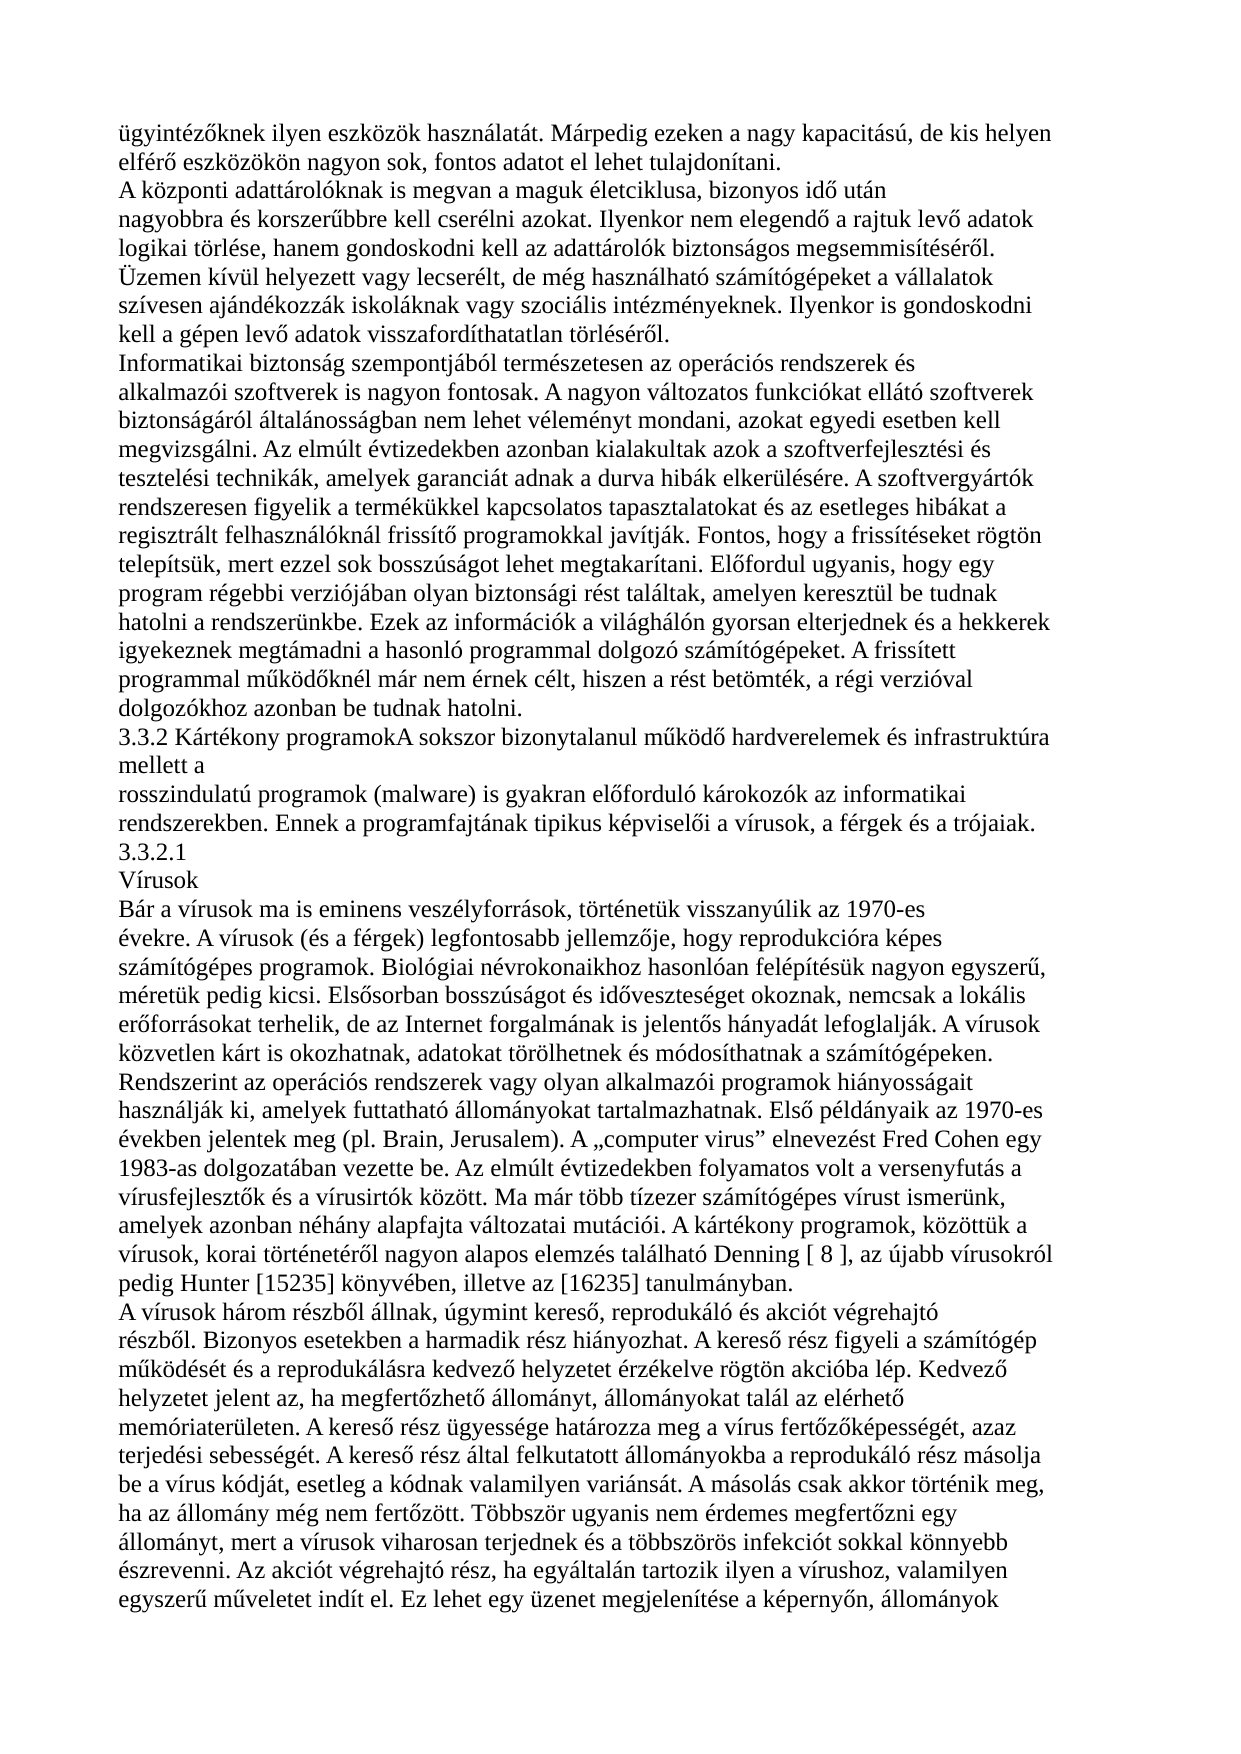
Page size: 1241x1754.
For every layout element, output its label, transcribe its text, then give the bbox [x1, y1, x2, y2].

text memóriaterületen. A kereső rész ügyessége határozza meg a vírus fertőzőképességét, azaz [118, 1412, 1122, 1441]
text logikai törlése, hanem gondoskodni kell az adattárolók biztonságos megsemmisítéséről. [118, 233, 1122, 262]
text Vírusok [118, 866, 1122, 894]
text 3.3.2.1 [118, 837, 1122, 866]
text használják ki, amelyek futtatható állományokat tartalmazhatnak. Első példányaik az 1970-es [118, 1096, 1122, 1124]
text biztonságáról általánosságban nem lehet véleményt mondani, azokat egyedi esetben kell [118, 406, 1122, 434]
text Bár a vírusok ma is eminens veszélyforrások, történetük visszanyúlik az 1970-es [118, 894, 1122, 923]
text helyzetet jelent az, ha megfertőzhető állományt, állományokat talál az elérhető [118, 1383, 1122, 1412]
text nagyobbra és korszerűbbre kell cserélni azokat. Ilyenkor nem elegendő a rajtuk levő adatok [118, 204, 1122, 233]
text számítógépes programok. Biológiai névrokonaikhoz hasonlóan felépítésük nagyon egyszerű, [118, 952, 1122, 981]
text Rendszerint az operációs rendszerek vagy olyan alkalmazói programok hiányosságait [118, 1067, 1122, 1096]
text vírusfejlesztők és a vírusirtók között. Ma már több tízezer számítógépes vírust ismerünk, [118, 1182, 1122, 1211]
text ha az állomány még nem fertőzött. Többször ugyanis nem érdemes megfertőzni egy [118, 1498, 1122, 1527]
text regisztrált felhasználóknál frissítő programokkal javítják. Fontos, hogy a frissítéseket rögtön [118, 521, 1122, 549]
text rendszerekben. Ennek a programfajtának tipikus képviselői a vírusok, a férgek és a trójaiak. [118, 808, 1122, 837]
text állományt, mert a vírusok viharosan terjednek és a többszörös infekciót sokkal könnyebb [118, 1527, 1122, 1556]
text kell a gépen levő adatok visszafordíthatatlan törléséről. [118, 319, 1122, 348]
text A vírusok három részből állnak, úgymint kereső, reprodukáló és akciót végrehajtó [118, 1297, 1122, 1326]
text közvetlen kárt is okozhatnak, adatokat törölhetnek és módosíthatnak a számítógépeken. [118, 1038, 1122, 1067]
text vírusok, korai történetéről nagyon alapos elemzés található Denning [ 8 ], az újabb vírusokról [118, 1239, 1122, 1268]
text rosszindulatú programok (malware) is gyakran előforduló károkozók az informatikai [118, 779, 1122, 808]
text programmal működőknél már nem érnek célt, hiszen a rést betömték, a régi verzióval [118, 664, 1122, 693]
text program régebbi verziójában olyan biztonsági rést találtak, amelyen keresztül be tudnak [118, 578, 1122, 607]
text részből. Bizonyos esetekben a harmadik rész hiányozhat. A kereső rész figyeli a számítógép [118, 1326, 1122, 1354]
text elférő eszközökön nagyon sok, fontos adatot el lehet tulajdonítani. [118, 147, 1122, 176]
text be a vírus kódját, esetleg a kódnak valamilyen variánsát. A másolás csak akkor történik meg, [118, 1469, 1122, 1498]
text alkalmazói szoftverek is nagyon fontosak. A nagyon változatos funkciókat ellátó szoftverek [118, 377, 1122, 406]
text erőforrásokat terhelik, de az Internet forgalmának is jelentős hányadát lefoglalják. A vírusok [118, 1009, 1122, 1038]
text megvizsgálni. Az elmúlt évtizedekben azonban kialakultak azok a szoftverfejlesztési és [118, 434, 1122, 463]
text Informatikai biztonság szempontjából természetesen az operációs rendszerek és [118, 348, 1122, 377]
text észrevenni. Az akciót végrehajtó rész, ha egyáltalán tartozik ilyen a vírushoz, valamilyen [118, 1556, 1122, 1584]
text ügyintézőknek ilyen eszközök használatát. Márpedig ezeken a nagy kapacitású, de kis helyen [118, 118, 1122, 147]
text rendszeresen figyelik a termékükkel kapcsolatos tapasztalatokat és az esetleges hibákat a [118, 492, 1122, 521]
text tesztelési technikák, amelyek garanciát adnak a durva hibák elkerülésére. A szoftvergyártók [118, 463, 1122, 492]
text hatolni a rendszerünkbe. Ezek az információk a világhálón gyorsan elterjednek és a hekkerek [118, 607, 1122, 636]
text Üzemen kívül helyezett vagy lecserélt, de még használható számítógépeket a vállalatok [118, 262, 1122, 291]
text működését és a reprodukálásra kedvező helyzetet érzékelve rögtön akcióba lép. Kedvező [118, 1354, 1122, 1383]
text dolgozókhoz azonban be tudnak hatolni. [118, 693, 1122, 722]
text telepítsük, mert ezzel sok bosszúságot lehet megtakarítani. Előfordul ugyanis, hogy egy [118, 549, 1122, 578]
text méretük pedig kicsi. Elsősorban bosszúságot és időveszteséget okoznak, nemcsak a lokális [118, 981, 1122, 1009]
text amelyek azonban néhány alapfajta változatai mutációi. A kártékony programok, közöttük a [118, 1211, 1122, 1239]
text 3.3.2 Kártékony programokA sokszor bizonytalanul működő hardverelemek és infrastruktúra mellett a [118, 722, 1122, 779]
text pedig Hunter [15235] könyvében, illetve az [16235] tanulmányban. [118, 1268, 1122, 1297]
text egyszerű műveletet indít el. Ez lehet egy üzenet megjelenítése a képernyőn, állományok [118, 1584, 1122, 1613]
text 1983-as dolgozatában vezette be. Az elmúlt évtizedekben folyamatos volt a versenyfutás a [118, 1153, 1122, 1182]
text években jelentek meg (pl. Brain, Jerusalem). A „computer virus” elnevezést Fred Cohen egy [118, 1124, 1122, 1153]
text igyekeznek megtámadni a hasonló programmal dolgozó számítógépeket. A frissített [118, 636, 1122, 664]
text A központi adattárolóknak is megvan a maguk életciklusa, bizonyos idő után [118, 176, 1122, 204]
text évekre. A vírusok (és a férgek) legfontosabb jellemzője, hogy reprodukcióra képes [118, 923, 1122, 952]
text szívesen ajándékozzák iskoláknak vagy szociális intézményeknek. Ilyenkor is gondoskodni [118, 291, 1122, 319]
text terjedési sebességét. A kereső rész által felkutatott állományokba a reprodukáló rész másolja [118, 1441, 1122, 1469]
